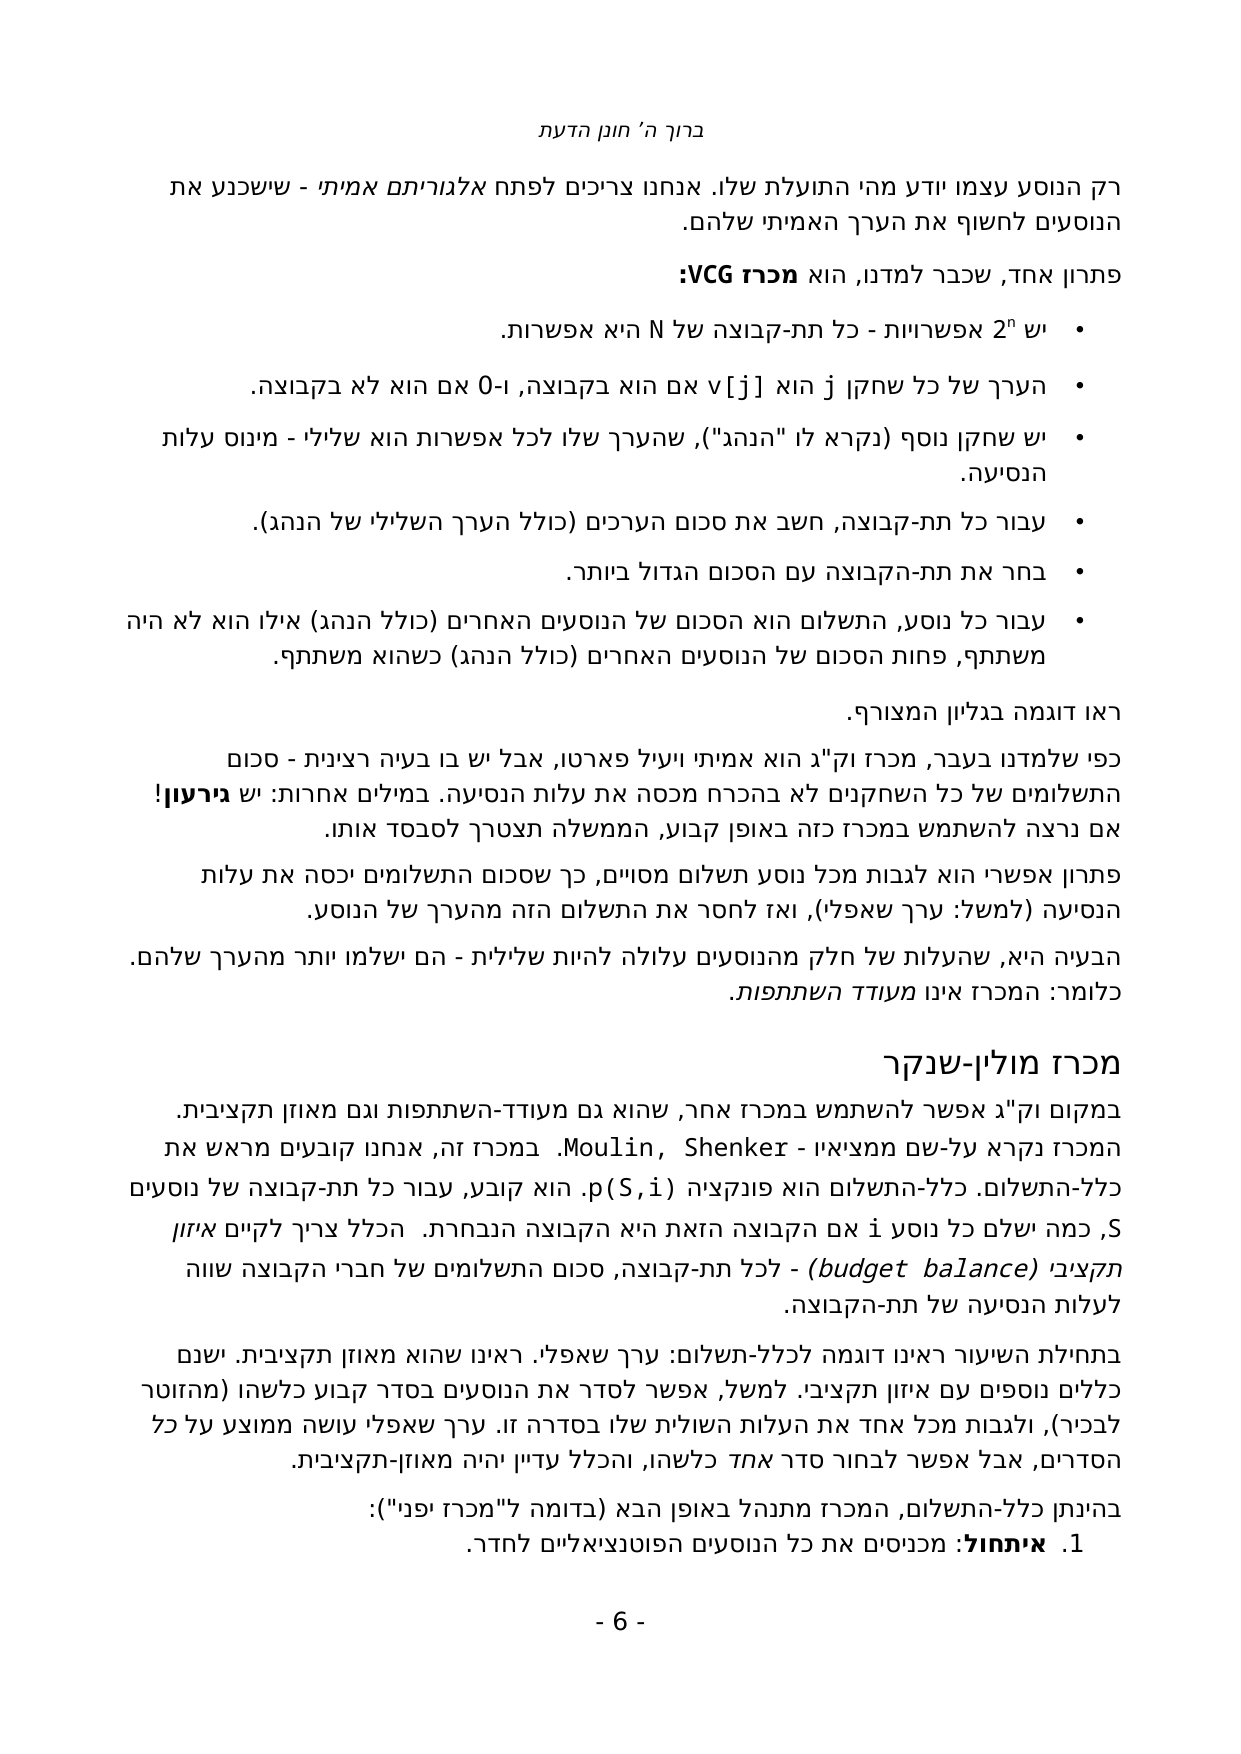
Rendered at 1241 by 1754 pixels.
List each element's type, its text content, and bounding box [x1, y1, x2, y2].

list הערך של כל שחקן j הוא v[j] אם הוא בקבוצה, ו-0 אם הוא לא בקבוצה. [118, 367, 1084, 401]
subtitle מכרז מולין-שנקר [118, 1043, 1122, 1082]
text במקום וק"ג אפשר להשתמש במכרז אחר, שהוא גם מעודד-השתתפות וגם מאוזן תקציבית. המכרז נקרא על-שם ממציאיו - Moulin, Shenker. במכרז זה, אנחנו קובעים מראש את כלל-התשלום. כלל-התשלום הוא פונקציה p(S,i). הוא קובע, עבור כל תת-קבוצה של נוסעים S, כמה ישלם כל נוסע i אם הקבוצה הזאת היא הקבוצה הנבחרת. הכלל צריך לקיים איזון תקציבי (budget balance) - לכל תת-קבוצה, סכום התשלומים של חברי הקבוצה שווה לעלות הנסיעה של תת-הקבוצה. [118, 1095, 1122, 1319]
text כדי לענות לשאלה זו, צריך להוסיף נתון לבעיה: לא מספיק לדעת מהי העלות של כל קבוצת-נוסעים - צריך גם לדעת מהו הערך שכל נוסע מפיק מהשתתפות בנסיעה. אנחנו מניחים שההשתתפות היא בינארית - נוסע j שמשתתף בנסיעה, הערך שלו הוא vj, וזה מידע פרטי שלו - רק הנוסע עצמו יודע מהי התועלת שלו. אנחנו צריכים לפתח אלגוריתם אמיתי - שישכנע את הנוסעים לחשוף את הערך האמיתי שלהם. [118, 172, 1122, 236]
list יש שחקן נוסף (נקרא לו "הנהג"), שהערך שלו לכל אפשרות הוא שלילי - מינוס עלות הנסיעה. [118, 423, 1084, 487]
list יש 2n אפשרויות - כל תת-קבוצה של N היא אפשרות. [118, 312, 1084, 346]
text פתרון אפשרי הוא לגבות מכל נוסע תשלום מסויים, כך שסכום התשלומים יכסה את עלות הנסיעה (למשל: ערך שאפלי), ואז לחסר את התשלום הזה מהערך של הנוסע. [118, 861, 1122, 925]
text בהינתן כלל-התשלום, המכרז מתנהל באופן הבא (בדומה ל"מכרז יפני"): [118, 1494, 1122, 1524]
list איתחול: מכניסים את כל הנוסעים הפוטנציאליים לחדר. [118, 1529, 1084, 1559]
text הבעיה היא, שהעלות של חלק מהנוסעים עלולה להיות שלילית - הם ישלמו יותר מהערך שלהם. כלומר: המכרז אינו מעודד השתתפות. [118, 943, 1122, 1007]
text בתחילת השיעור ראינו דוגמה לכלל-תשלום: ערך שאפלי. ראינו שהוא מאוזן תקציבית. ישנם כללים נוספים עם איזון תקציבי. למשל, אפשר לסדר את הנוסעים בסדר קבוע כלשהו (מהזוטר לבכיר), ולגבות מכל אחד את העלות השולית שלו בסדרה זו. ערך שאפלי עושה ממוצע על כל הסדרים, אבל אפשר לבחור סדר אחד כלשהו, והכלל עדיין יהיה מאוזן-תקציבית. [118, 1340, 1122, 1474]
list בחר את תת-הקבוצה עם הסכום הגדול ביותר. [118, 557, 1084, 586]
list עבור כל תת-קבוצה, חשב את סכום הערכים (כולל הערך השלילי של הנהג). [118, 507, 1084, 536]
list עבור כל נוסע, התשלום הוא הסכום של הנוסעים האחרים (כולל הנהג) אילו הוא לא היה משתתף, פחות הסכום של הנוסעים האחרים (כולל הנהג) כשהוא משתתף. [118, 606, 1084, 671]
text פתרון אחד, שכבר למדנו, הוא מכרז VCG: [118, 256, 1122, 291]
text כפי שלמדנו בעבר, מכרז וק"ג הוא אמיתי ויעיל פארטו, אבל יש בו בעיה רצינית - סכום התשלומים של כל השחקנים לא בהכרח מכסה את עלות הנסיעה. במילים אחרות: יש גירעון! אם נרצה להשתמש במכרז כזה באופן קבוע, הממשלה תצטרך לסבסד אותו. [118, 744, 1122, 843]
text ראו דוגמה בגליון המצורף. [118, 697, 1122, 726]
